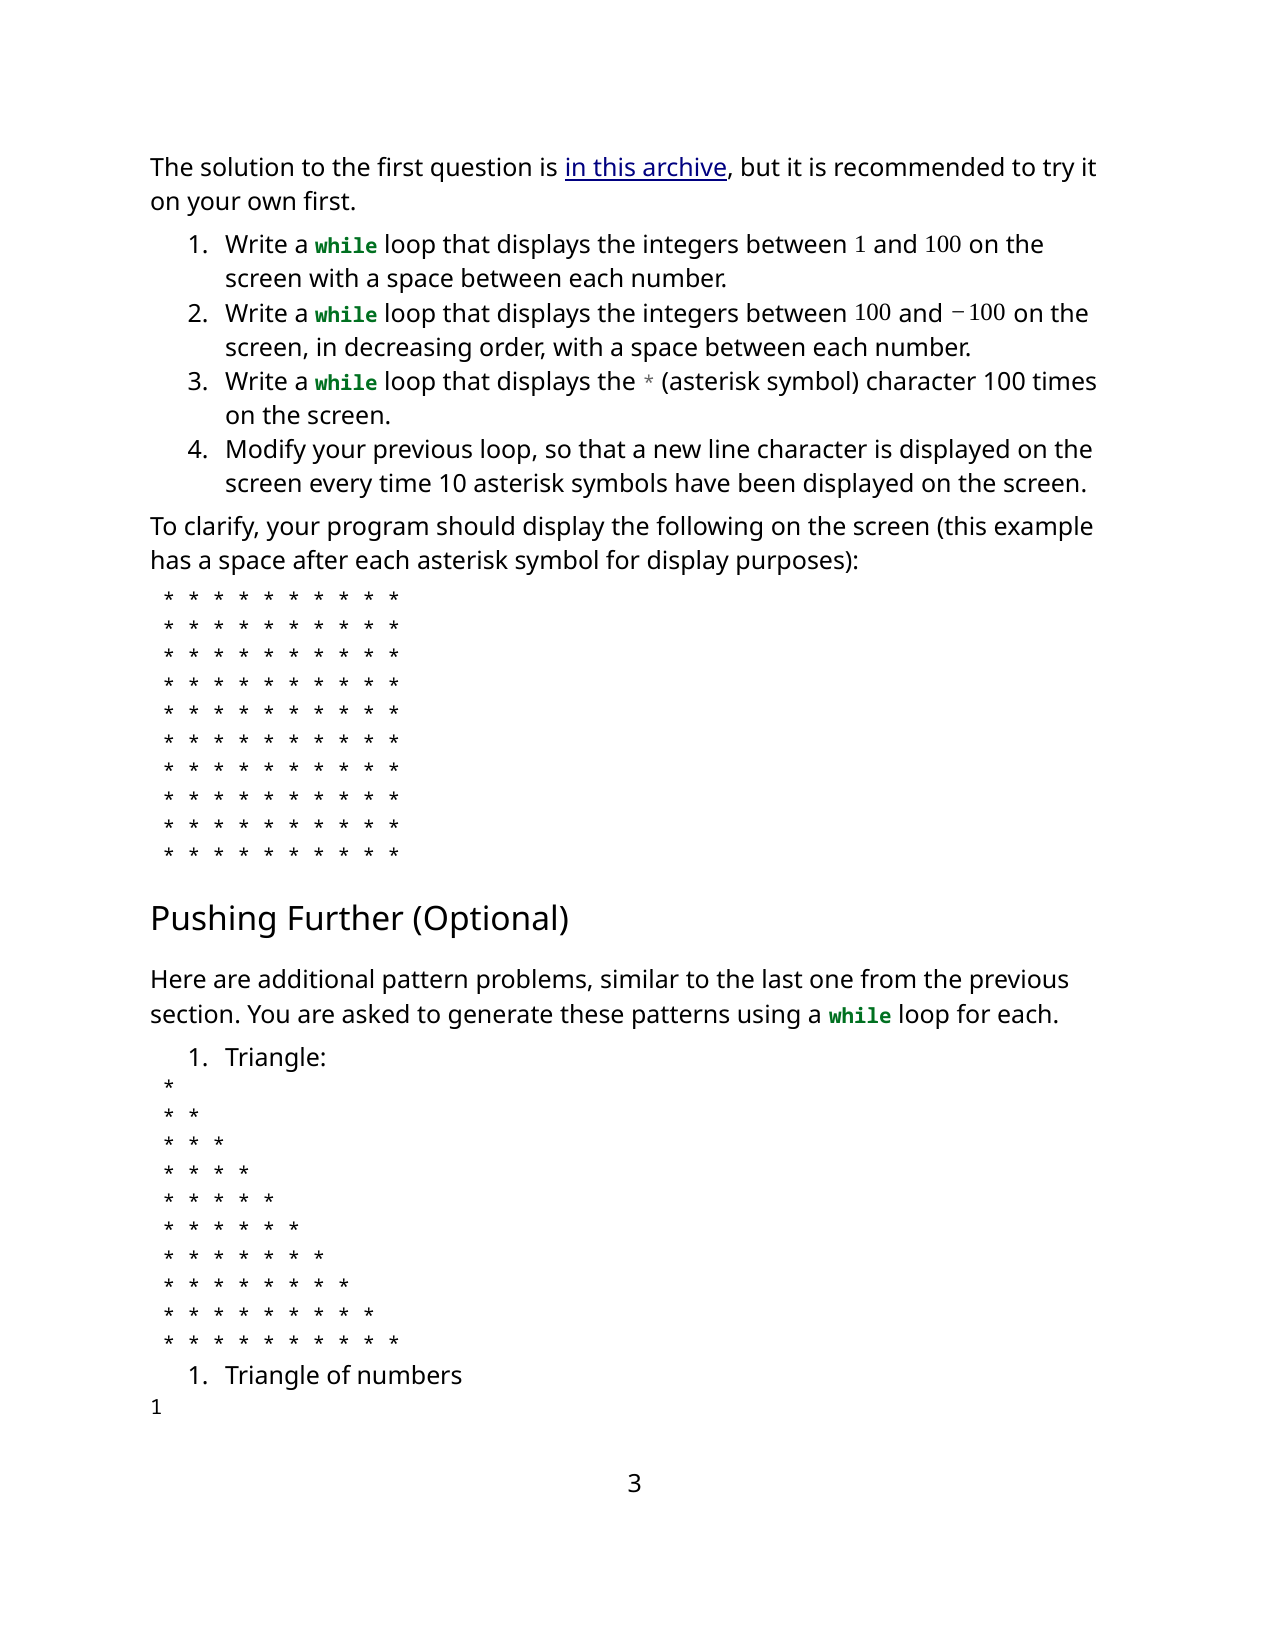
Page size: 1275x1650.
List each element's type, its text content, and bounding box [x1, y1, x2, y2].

text * * * * * * * [150, 1244, 1125, 1272]
text * * * * * * * * * * [150, 586, 1125, 614]
text The solution to the first question is in this archive, but it is recommended to try it on your own first. [150, 150, 1125, 218]
text * * * * * * * * * [150, 1301, 1125, 1329]
subtitle Pushing Further (Optional) [150, 895, 1125, 941]
list Write a while loop that displays the * (asterisk symbol) character 100 times on the screen. [187, 363, 1125, 431]
text * * * * * * [150, 1216, 1125, 1244]
text Here are additional pattern problems, similar to the last one from the previous section. You are asked to generate these patterns using a while loop for each. [150, 962, 1125, 1030]
text To clarify, your program should display the following on the screen (this example has a space after each asterisk symbol for display purposes): [150, 508, 1125, 577]
text * * * * * * * * * * [150, 1329, 1125, 1358]
text * * [150, 1102, 1125, 1130]
text * * * * * * * * * * [150, 614, 1125, 642]
text * * * [150, 1130, 1125, 1159]
list Write a while loop that displays the integers between and on the screen, in decreasing order, with a space between each number. [187, 295, 1125, 363]
text * * * * * * * * * * [150, 642, 1125, 671]
text * * * * * * * * * * [150, 756, 1125, 785]
list Write a while loop that displays the integers between and on the screen with a space between each number. [187, 227, 1125, 295]
list Triangle of numbers [187, 1358, 1125, 1392]
list Modify your previous loop, so that a new line character is displayed on the screen every time 10 asterisk symbols have been displayed on the screen. [187, 431, 1125, 499]
list Triangle: [187, 1039, 1125, 1073]
text * * * * * * * * * * [150, 699, 1125, 728]
text * * * * * * * * [150, 1272, 1125, 1301]
text * * * * * * * * * * [150, 813, 1125, 842]
text * * * * [150, 1159, 1125, 1187]
text 1 [150, 1392, 1125, 1420]
text * * * * * * * * * * [150, 671, 1125, 699]
text * [150, 1073, 1125, 1102]
text * * * * * * * * * * [150, 728, 1125, 756]
text * * * * * [150, 1187, 1125, 1216]
text * * * * * * * * * * [150, 785, 1125, 813]
text * * * * * * * * * * [150, 842, 1125, 870]
